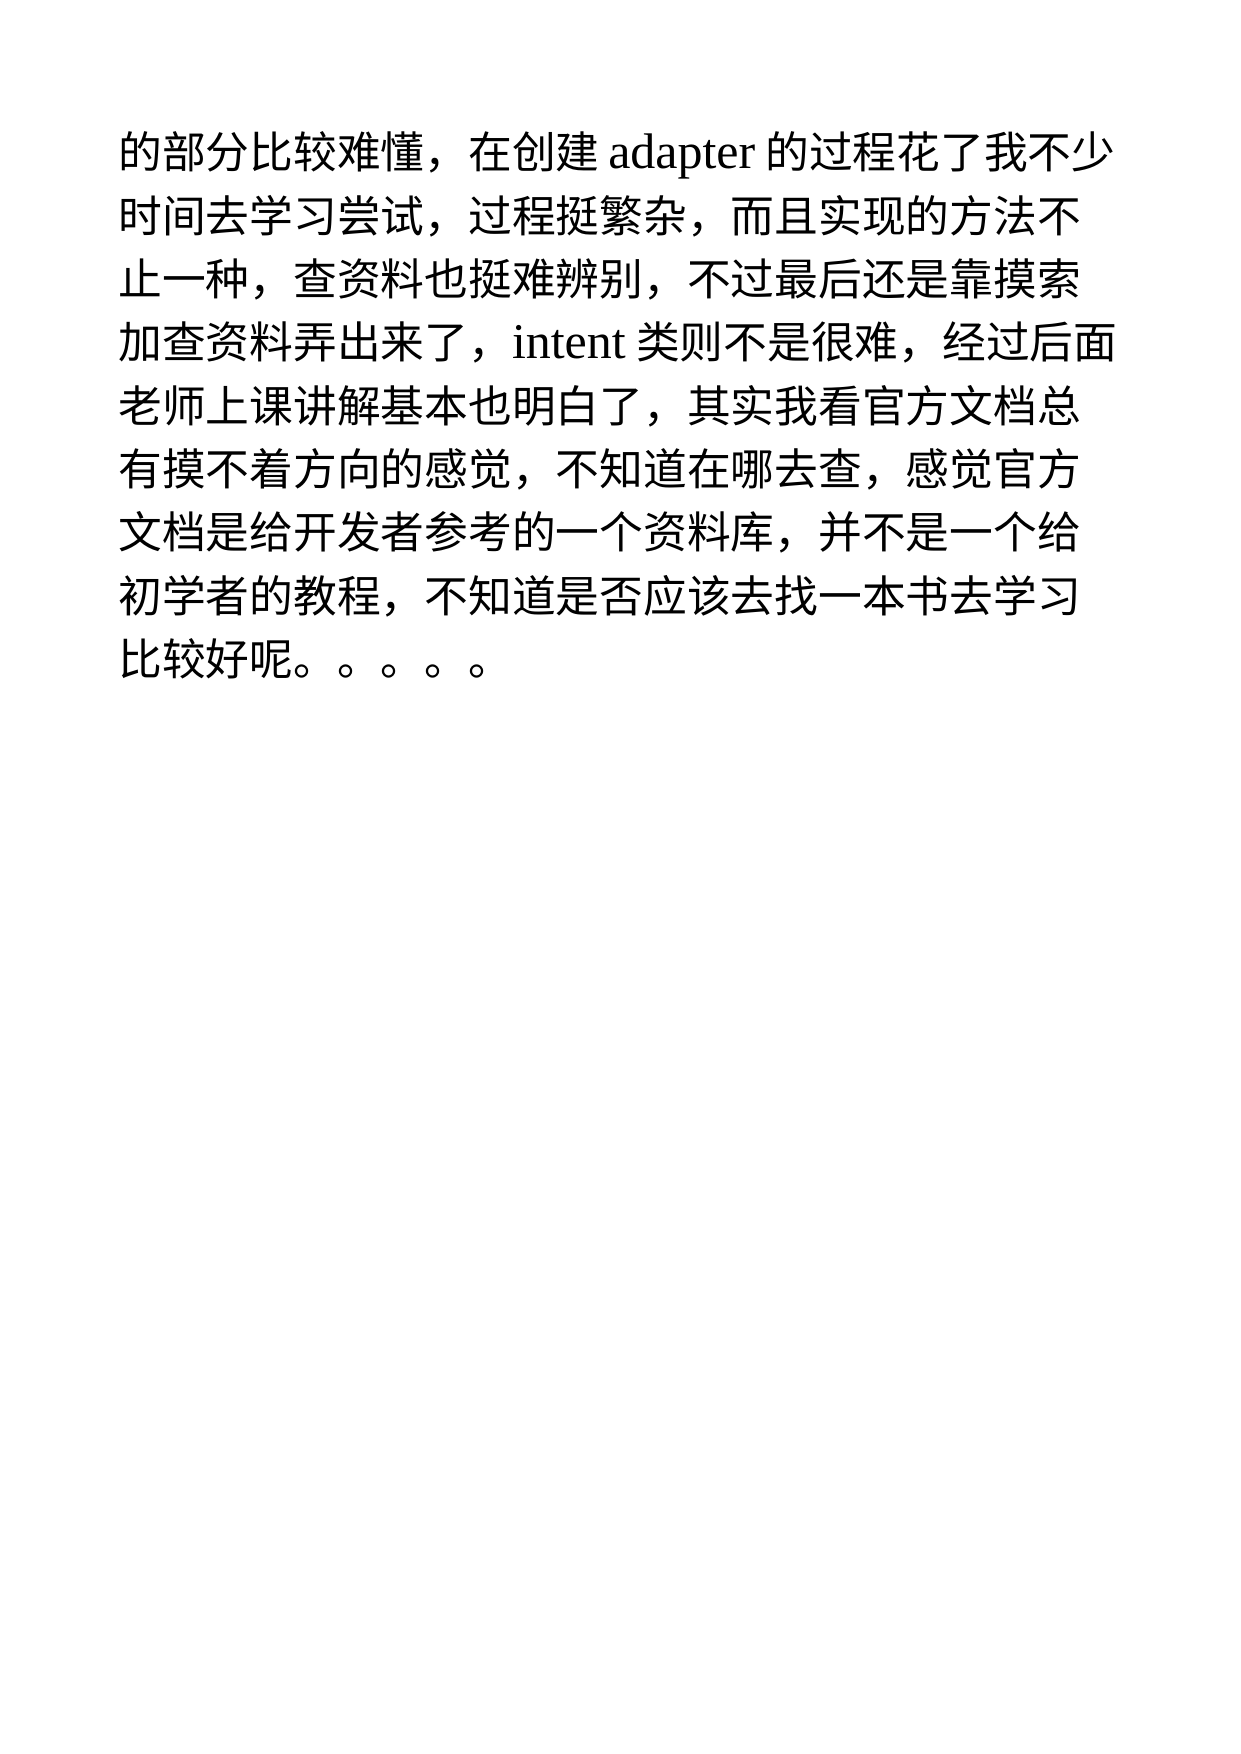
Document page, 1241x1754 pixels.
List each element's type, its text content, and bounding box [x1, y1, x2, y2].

text 的部分比较难懂，在创建adapter的过程花了我不少时间去学习尝试，过程挺繁杂，而且实现的方法不止一种，查资料也挺难辨别，不过最后还是靠摸索加查资料弄出来了，intent类则不是很难，经过后面老师上课讲解基本也明白了，其实我看官方文档总有摸不着方向的感觉，不知道在哪去查，感觉官方文档是给开发者参考的一个资料库，并不是一个给初学者的教程，不知道是否应该去找一本书去学习比较好呢。。。。。 [118, 118, 1122, 688]
